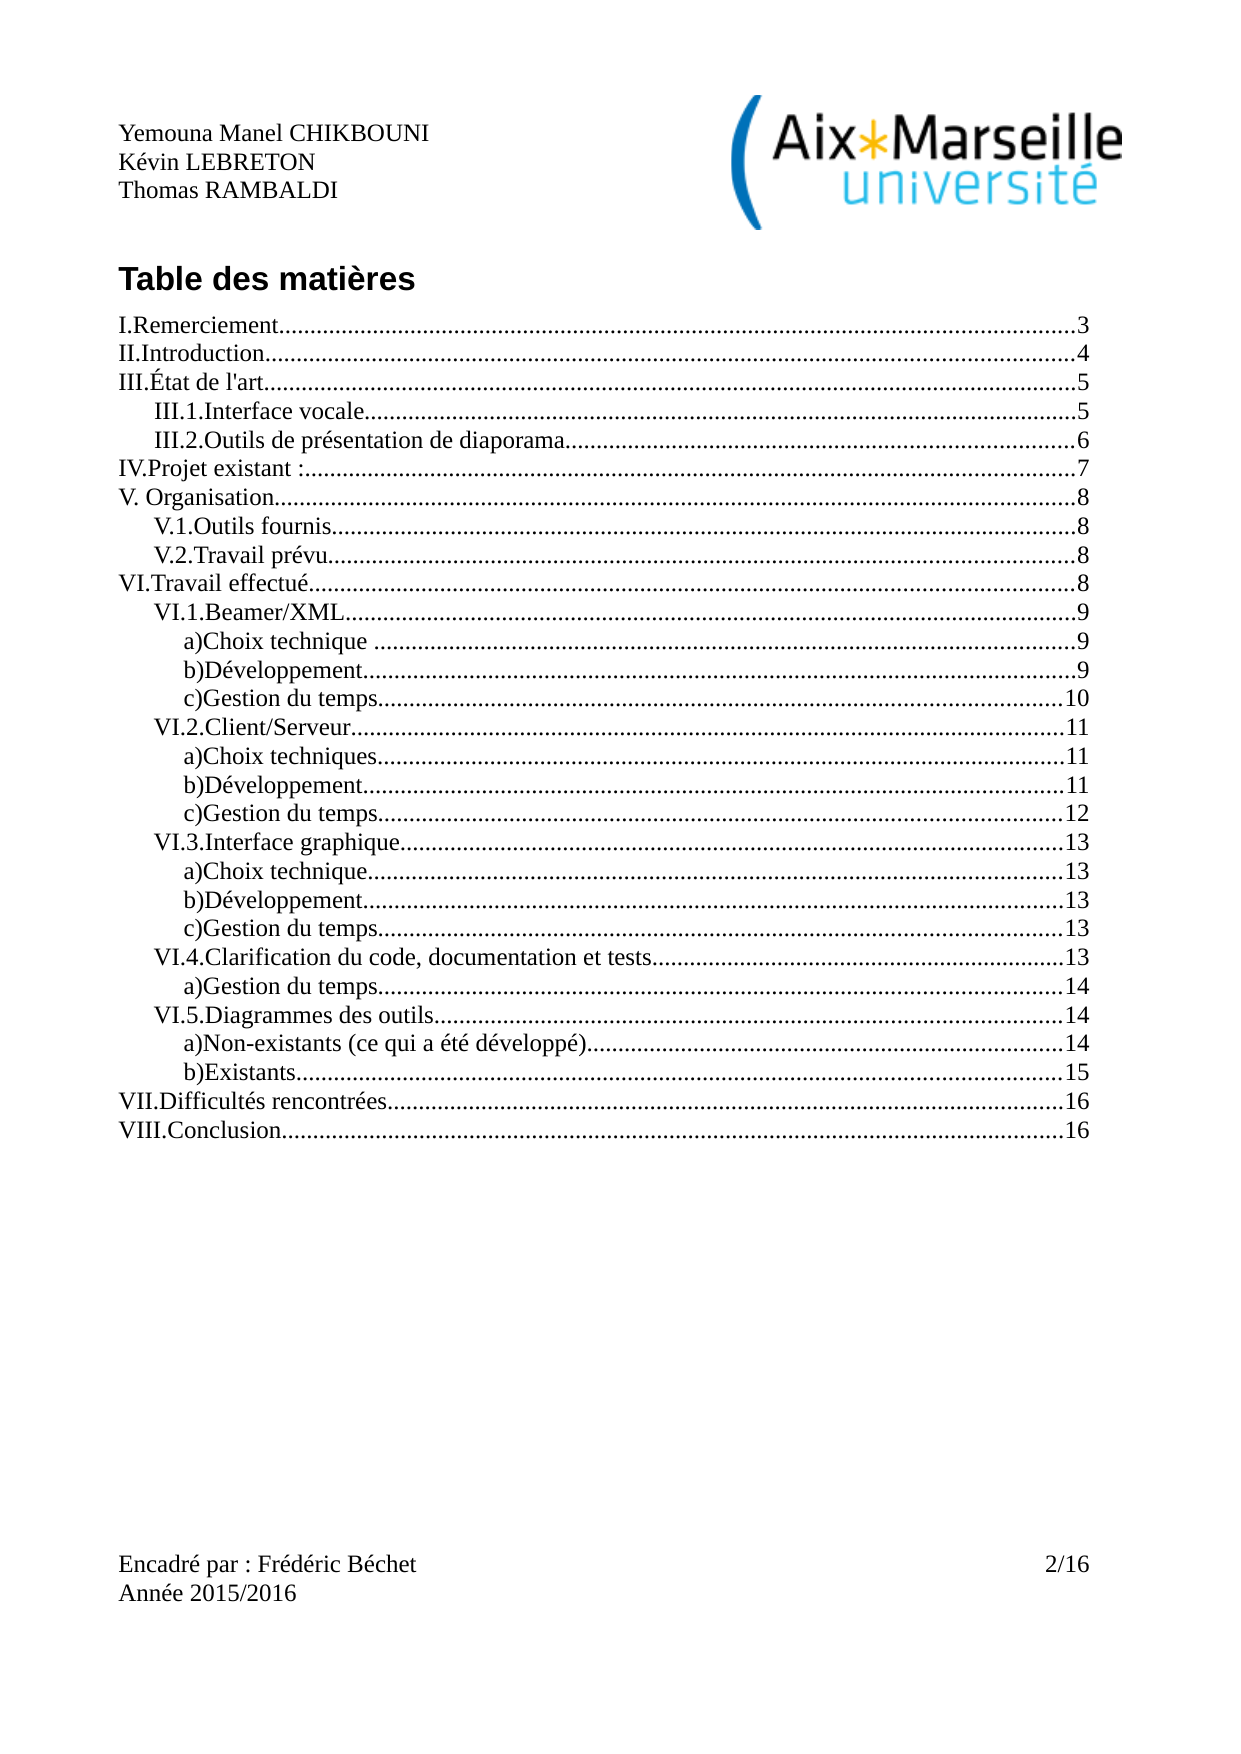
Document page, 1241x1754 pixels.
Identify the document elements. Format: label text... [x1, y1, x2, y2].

text VII.Difficultés rencontrées 16 [118, 1086, 1089, 1115]
text V.1.Outils fournis 8 [148, 511, 1089, 540]
text c)Gestion du temps 12 [177, 798, 1089, 827]
text b)Développement 11 [177, 770, 1089, 798]
text a)Choix techniques 11 [177, 741, 1089, 770]
text III.État de l'art 5 [118, 367, 1089, 396]
text c)Gestion du temps 13 [177, 913, 1089, 942]
text I.Remerciement 3 [118, 310, 1089, 338]
text III.2.Outils de présentation de diaporama 6 [148, 425, 1089, 453]
text c)Gestion du temps 10 [177, 683, 1089, 712]
subtitle Table des matières [118, 259, 1089, 297]
text III.1.Interface vocale 5 [148, 396, 1089, 425]
text a)Gestion du temps 14 [177, 971, 1089, 1000]
text b)Existants 15 [177, 1057, 1089, 1086]
text b)Développement 9 [177, 655, 1089, 683]
text VI.1.Beamer/XML 9 [148, 597, 1089, 626]
text IV.Projet existant : 7 [118, 453, 1089, 482]
text V. Organisation 8 [118, 482, 1089, 511]
text VI.2.Client/Serveur 11 [148, 712, 1089, 741]
text a)Choix technique 9 [177, 626, 1089, 655]
text II.Introduction 4 [118, 338, 1089, 367]
text VIII.Conclusion 16 [118, 1115, 1089, 1143]
text b)Développement 13 [177, 885, 1089, 913]
text VI.5.Diagrammes des outils 14 [148, 1000, 1089, 1028]
text VI.3.Interface graphique 13 [148, 827, 1089, 856]
text a)Choix technique 13 [177, 856, 1089, 885]
text a)Non-existants (ce qui a été développé) 14 [177, 1028, 1089, 1057]
picture [731, 95, 1122, 230]
text VI.Travail effectué 8 [118, 568, 1089, 597]
text VI.4.Clarification du code, documentation et tests 13 [148, 942, 1089, 971]
text V.2.Travail prévu 8 [148, 540, 1089, 568]
